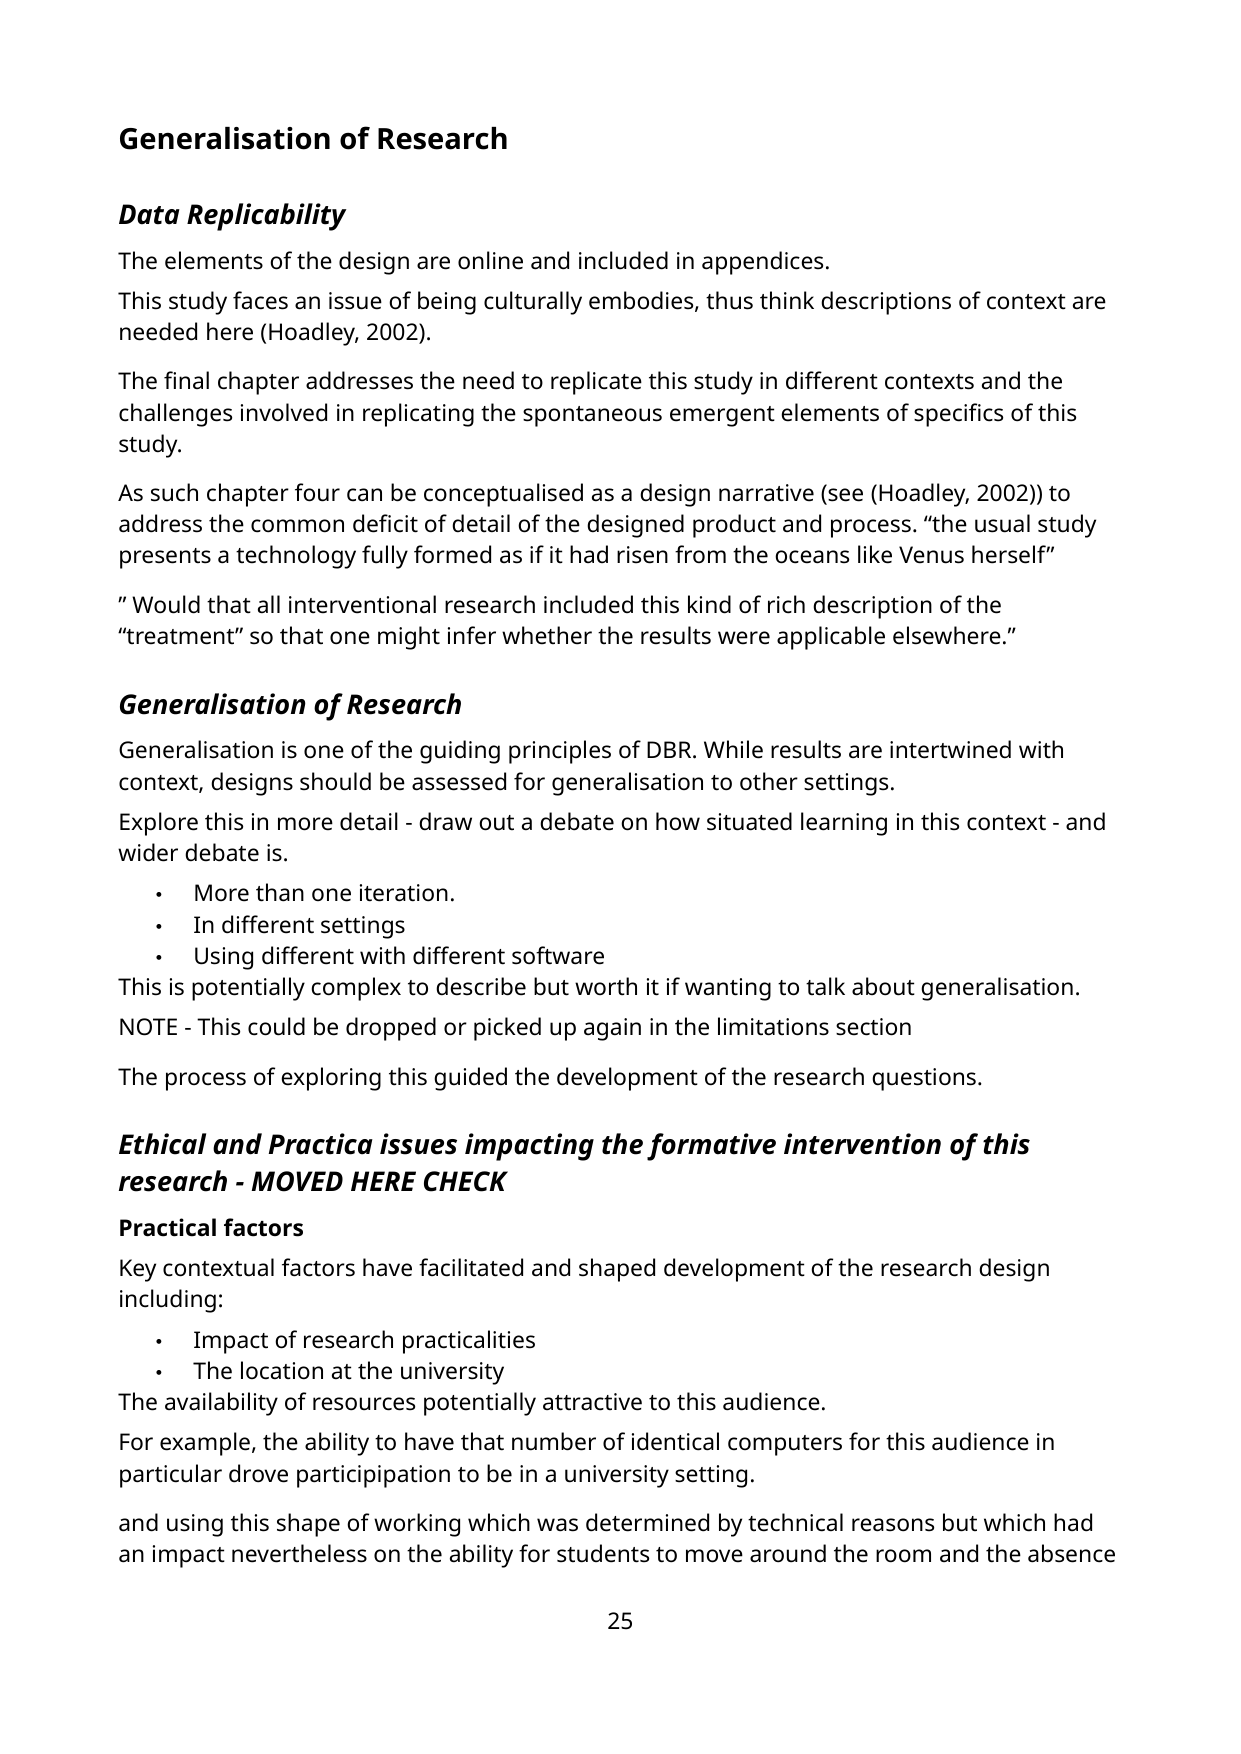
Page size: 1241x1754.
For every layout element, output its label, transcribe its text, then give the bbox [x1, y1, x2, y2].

text The process of exploring this guided the development of the research questions. [118, 1061, 1122, 1092]
text For example, the ability to have that number of identical computers for this audience in particular drove participipation to be in a university setting. [118, 1426, 1122, 1489]
text As such chapter four can be conceptualised as a design narrative (see (Hoadley, 2002)) to address the common deficit of detail of the designed product and process. “the usual study presents a technology fully formed as if it had risen from the oceans like Venus herself” [118, 477, 1122, 571]
subtitle Generalisation of Research [118, 685, 1122, 722]
text The availability of resources potentially attractive to this audience. [118, 1386, 1122, 1417]
text The elements of the design are online and included in appendices. [118, 245, 1122, 276]
text NOTE - This could be dropped or picked up again in the limitations section [118, 1011, 1122, 1043]
text Explore this in more detail - draw out a debate on how situated learning in this context - and wider debate is. [118, 806, 1122, 868]
text Key contextual factors have facilitated and shaped development of the research design including: [118, 1252, 1122, 1315]
text The final chapter addresses the need to replicate this study in different contexts and the challenges involved in replicating the spontaneous emergent elements of specifics of this study. [118, 365, 1122, 459]
list Impact of research practicalities [156, 1324, 1122, 1355]
subtitle Ethical and Practica issues impacting the formative intervention of this research - MOVED HERE CHECK [118, 1126, 1122, 1199]
text ” Would that all interventional research included this kind of rich description of the “treatment” so that one might infer whether the results were applicable elsewhere.” [118, 589, 1122, 651]
text This study faces an issue of being culturally embodies, thus think descriptions of context are needed here (Hoadley, 2002). [118, 285, 1122, 347]
text Practical factors [118, 1212, 1122, 1243]
text Generalisation is one of the guiding principles of DBR. While results are intertwined with context, designs should be assessed for generalisation to other settings. [118, 734, 1122, 797]
text and using this shape of working which was determined by technical reasons but which had an impact nevertheless on the ability for students to move around the room and the absence [118, 1507, 1122, 1569]
subtitle Data Replicability [118, 195, 1122, 232]
list The location at the university [156, 1355, 1122, 1386]
list In different settings [156, 909, 1122, 940]
text This is potentially complex to describe but worth it if wanting to talk about generalisation. [118, 971, 1122, 1002]
subtitle Generalisation of Research [118, 118, 1122, 158]
list Using different with different software [156, 940, 1122, 971]
list More than one iteration. [156, 877, 1122, 909]
